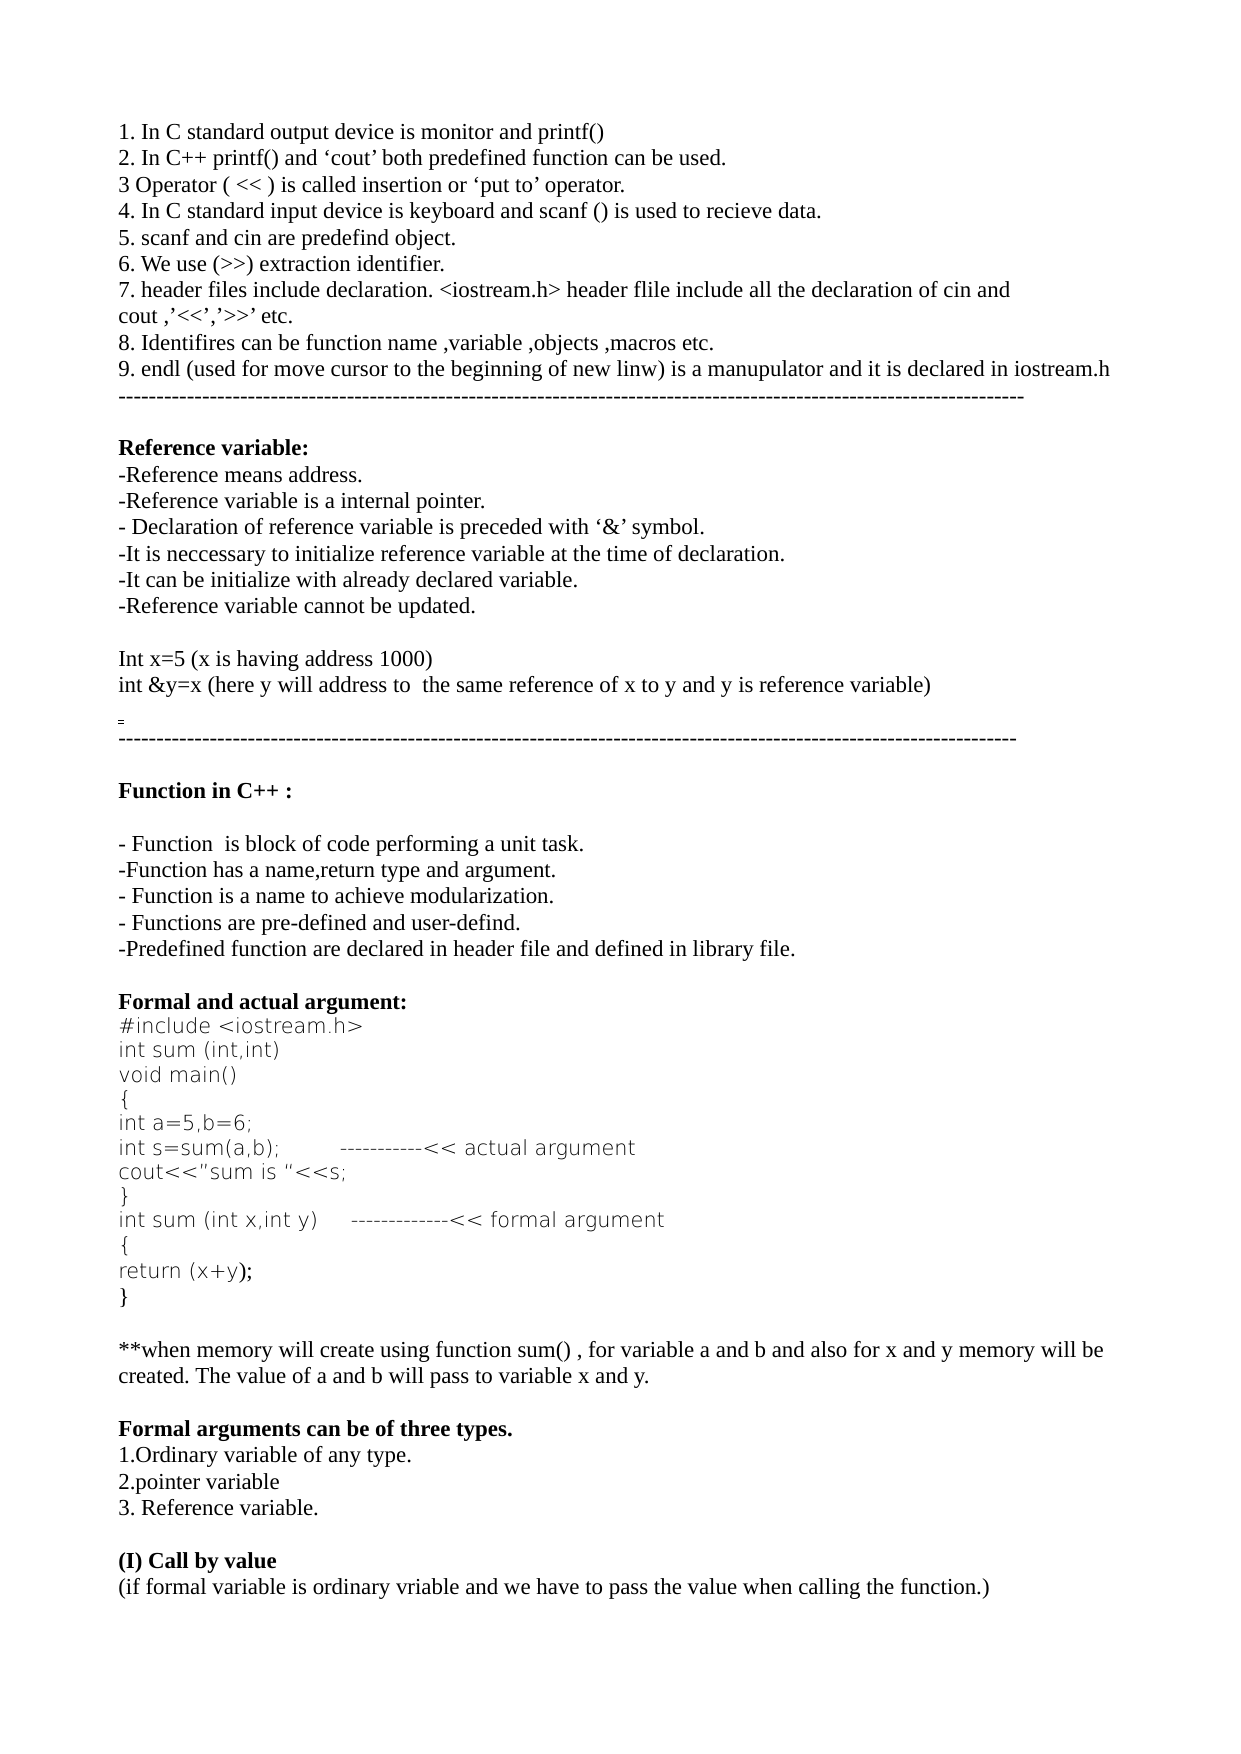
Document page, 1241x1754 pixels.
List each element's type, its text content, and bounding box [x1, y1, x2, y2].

text return (x+y); [118, 1257, 1122, 1283]
text Int x=5 (x is having address 1000) [118, 645, 1122, 672]
text 3. Reference variable. [118, 1494, 1122, 1520]
text -Reference variable cannot be updated. [118, 592, 1122, 619]
text 1. In C standard output device is monitor and printf() [118, 118, 1122, 144]
text Formal and actual argument: [118, 988, 1122, 1014]
text - Functions are pre-defined and user-defind. [118, 909, 1122, 935]
text int sum (int,int) [118, 1038, 1122, 1063]
text int &y=x (here y will address to the same reference of x to y and y is reference variable) [118, 672, 1122, 698]
text -Function has a name,return type and argument. [118, 856, 1122, 882]
text 3 Operator ( << ) is called insertion or ‘put to’ operator. [118, 171, 1122, 197]
text int s=sum(a,b); -----------<< actual argument [118, 1136, 1122, 1160]
text 5. scanf and cin are predefind object. [118, 223, 1122, 250]
text -Reference means address. [118, 461, 1122, 487]
text -It is neccessary to initialize reference variable at the time of declaration. [118, 540, 1122, 566]
text -It can be initialize with already declared variable. [118, 566, 1122, 592]
text ----------------------------------------------------------------------------------------------------------------------- [118, 382, 1122, 408]
text 6. We use (>>) extraction identifier. [118, 250, 1122, 276]
text { [118, 1233, 1122, 1257]
text int a=5,b=6; [118, 1111, 1122, 1136]
text 8. Identifires can be function name ,variable ,objects ,macros etc. [118, 329, 1122, 355]
text Function in C++ : [118, 777, 1122, 803]
text (if formal variable is ordinary vriable and we have to pass the value when calling the function.) [118, 1573, 1122, 1599]
text -Predefined function are declared in header file and defined in library file. [118, 935, 1122, 961]
text void main() [118, 1063, 1122, 1087]
text cout<<”sum is “<<s; [118, 1160, 1122, 1184]
text } [118, 1184, 1122, 1208]
text - Function is block of code performing a unit task. [118, 830, 1122, 856]
text int sum (int x,int y) -------------<< formal argument [118, 1208, 1122, 1233]
text 9. endl (used for move cursor to the beginning of new linw) is a manupulator and it is declared in iostream.h [118, 355, 1122, 382]
text - Function is a name to achieve modularization. [118, 882, 1122, 909]
text Formal arguments can be of three types. [118, 1415, 1122, 1441]
text { [118, 1087, 1122, 1111]
text 1.Ordinary variable of any type. [118, 1441, 1122, 1468]
text #include <iostream.h> [118, 1014, 1122, 1038]
text 7. header files include declaration. <iostream.h> header flile include all the declaration of cin and cout ,’<<’,’>>’ etc. [118, 276, 1122, 329]
text } [118, 1283, 1122, 1309]
text 2. In C++ printf() and ‘cout’ both predefined function can be used. [118, 144, 1122, 171]
text **when memory will create using function sum() , for variable a and b and also for x and y memory will be created. The value of a and b will pass to variable x and y. [118, 1336, 1122, 1389]
text (I) Call by value [118, 1547, 1122, 1573]
text 2.pointer variable [118, 1468, 1122, 1494]
text ---------------------------------------------------------------------------------------------------------------------- [118, 724, 1122, 751]
text 4. In C standard input device is keyboard and scanf () is used to recieve data. [118, 197, 1122, 223]
text Reference variable: [118, 434, 1122, 461]
text - Declaration of reference variable is preceded with ‘&’ symbol. [118, 513, 1122, 540]
text -Reference variable is a internal pointer. [118, 487, 1122, 513]
